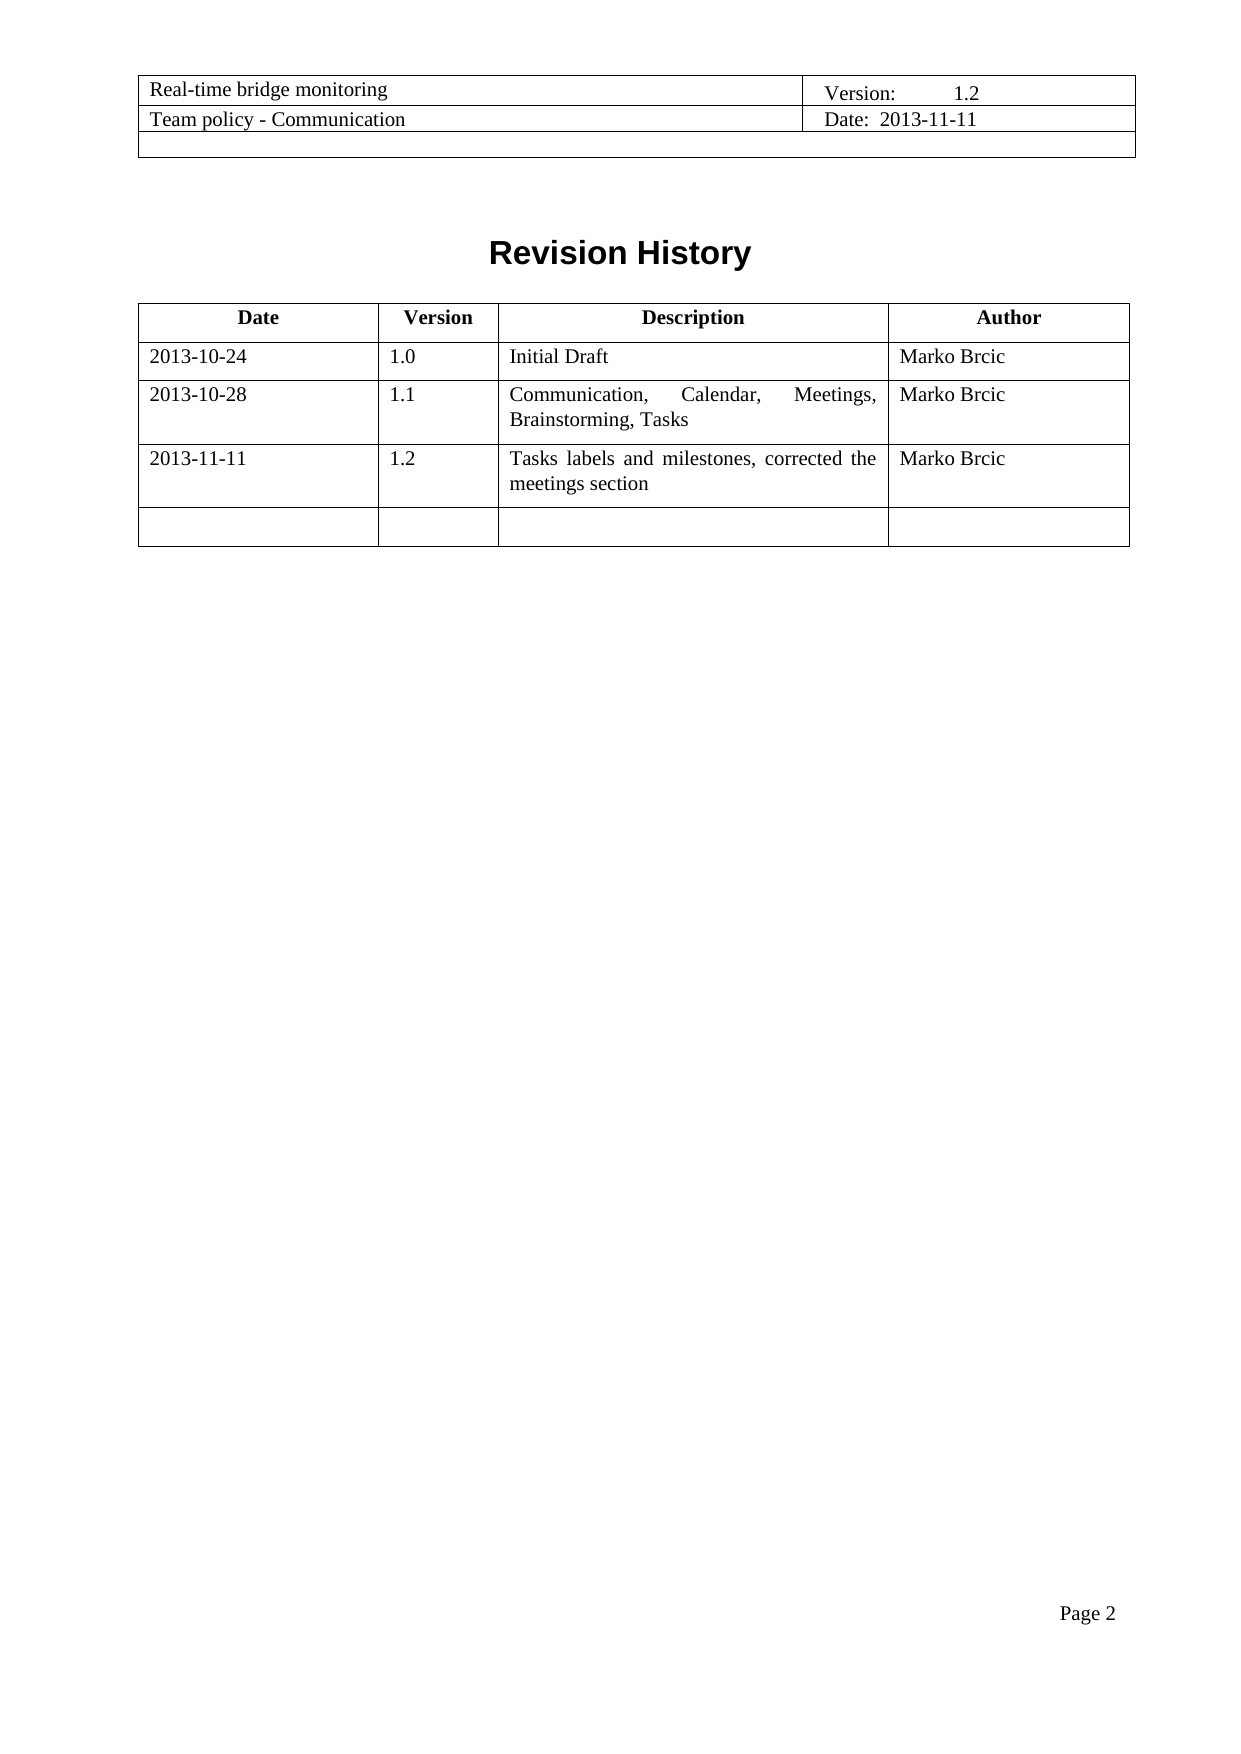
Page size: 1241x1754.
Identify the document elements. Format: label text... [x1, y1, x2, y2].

table_cell 2013-11-11 [139, 445, 378, 507]
table_header Author [889, 304, 1129, 342]
table_cell [379, 508, 498, 546]
table_header Description [499, 304, 888, 342]
title Revision History [150, 233, 1090, 272]
table_cell 2013-10-24 [139, 343, 378, 380]
table_cell [139, 508, 378, 546]
table_cell Communication, Calendar, Meetings, Brainstorming, Tasks [499, 381, 888, 444]
table_cell 1.2 [379, 445, 498, 507]
table_cell Initial Draft [499, 343, 888, 380]
table_cell Marko Brcic [889, 343, 1129, 380]
table_cell 2013-10-28 [139, 381, 378, 444]
table_header Version [379, 304, 498, 342]
table_cell Tasks labels and milestones, corrected the meetings section [499, 445, 888, 507]
table_cell Marko Brcic [889, 445, 1129, 507]
table_cell 1.0 [379, 343, 498, 380]
table_cell Marko Brcic [889, 381, 1129, 444]
table_cell 1.1 [379, 381, 498, 444]
table_cell [889, 508, 1129, 546]
table_cell [499, 508, 888, 546]
table_header Date [139, 304, 378, 342]
